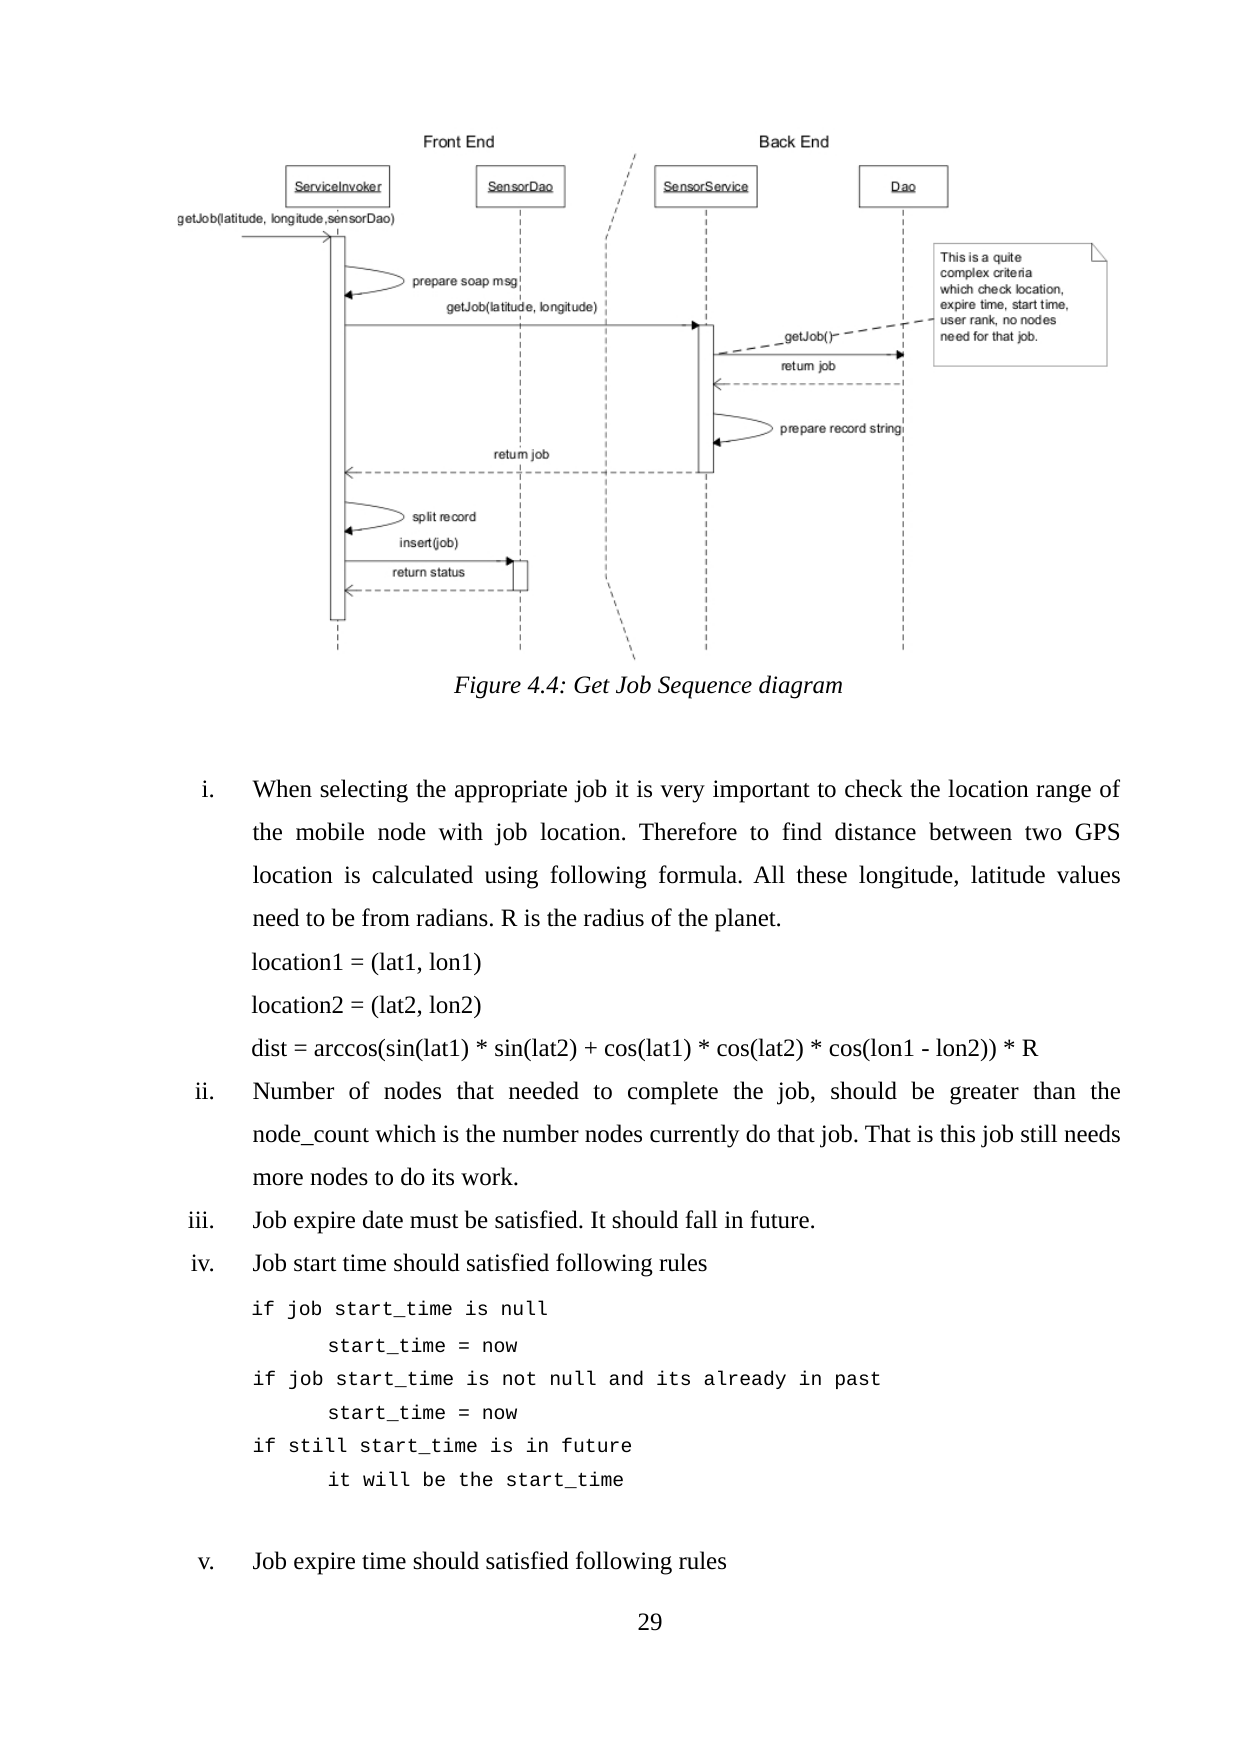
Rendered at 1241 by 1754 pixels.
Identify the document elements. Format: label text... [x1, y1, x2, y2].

picture [177, 118, 1123, 671]
list When selecting the appropriate job it is very important to check the location range of the mobile node with job location. Therefore to find distance between two GPS location is calculated using following formula. All these longitude, latitude values need to be from radians. R is the radius of the planet. [215, 774, 1122, 932]
text if job start_time is not null and its already in past [252, 1369, 1122, 1391]
list Job expire time should satisfied following rules [215, 1546, 1122, 1575]
list Number of nodes that needed to complete the job, should be greater than the node_count which is the number nodes currently do that job. That is this job still needs more nodes to do its work. [215, 1076, 1122, 1191]
text if still start_time is in future [177, 1436, 1122, 1458]
text start_time = now [252, 1403, 1122, 1425]
list Job start time should satisfied following rules [215, 1248, 1122, 1277]
list if job start_time is null [177, 1292, 1122, 1321]
list location2 = (lat2, lon2) [177, 990, 1122, 1018]
list Job expire date must be satisfied. It should fall in future. [215, 1205, 1122, 1234]
text start_time = now [252, 1336, 1122, 1358]
text Figure 4.4: Get Job Sequence diagram [177, 671, 1122, 699]
text it will be the start_time [252, 1470, 1122, 1492]
list dist = arccos(sin(lat1) * sin(lat2) + cos(lat1) * cos(lat2) * cos(lon1 - lon2)) * R [177, 1033, 1122, 1062]
list location1 = (lat1, lon1) [177, 947, 1122, 975]
